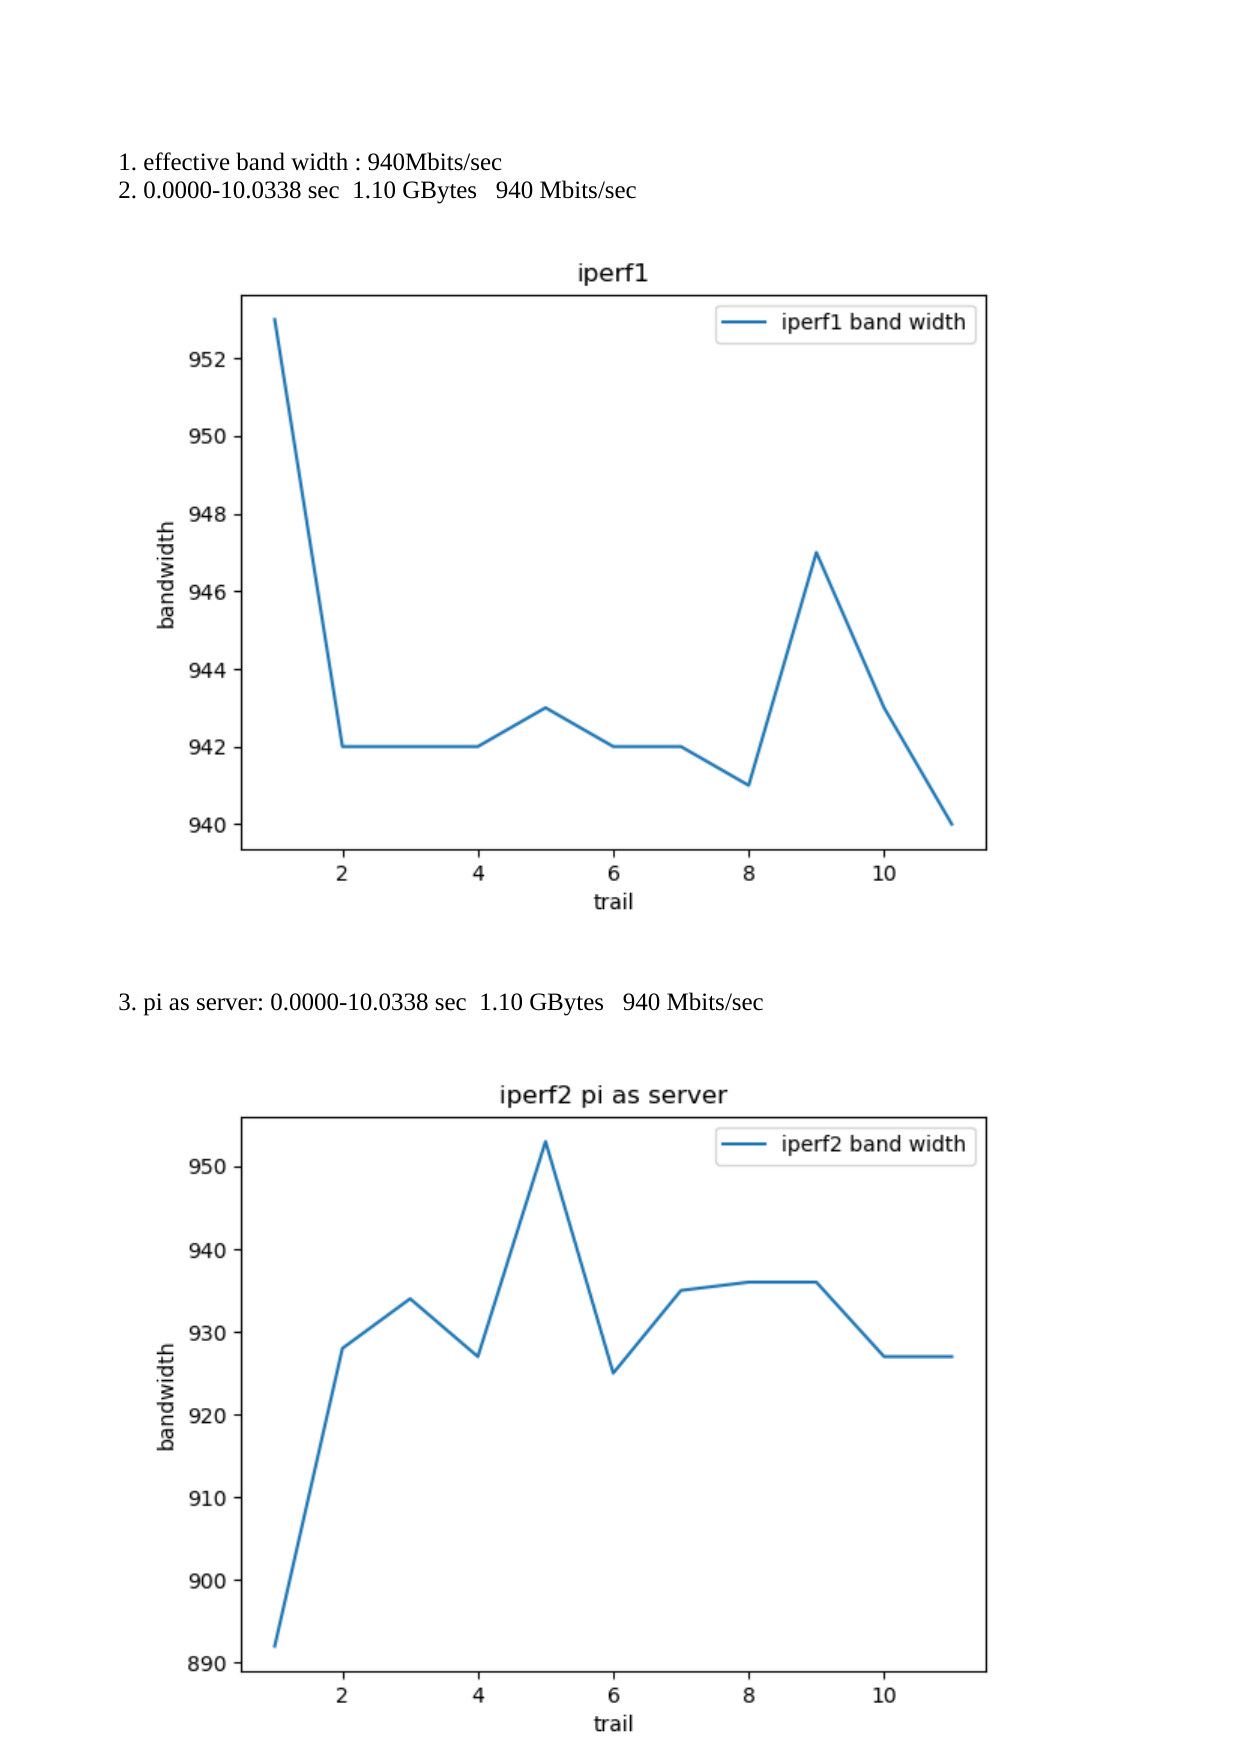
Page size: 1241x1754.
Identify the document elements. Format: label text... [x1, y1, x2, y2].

text 2. 0.0000-10.0338 sec 1.10 GBytes 940 Mbits/sec [118, 176, 1122, 204]
picture [121, 209, 1082, 929]
text 1. effective band width : 940Mbits/sec [118, 147, 1122, 176]
text 3. pi as server: 0.0000-10.0338 sec 1.10 GBytes 940 Mbits/sec [118, 987, 1122, 1015]
picture [121, 1030, 1082, 1751]
